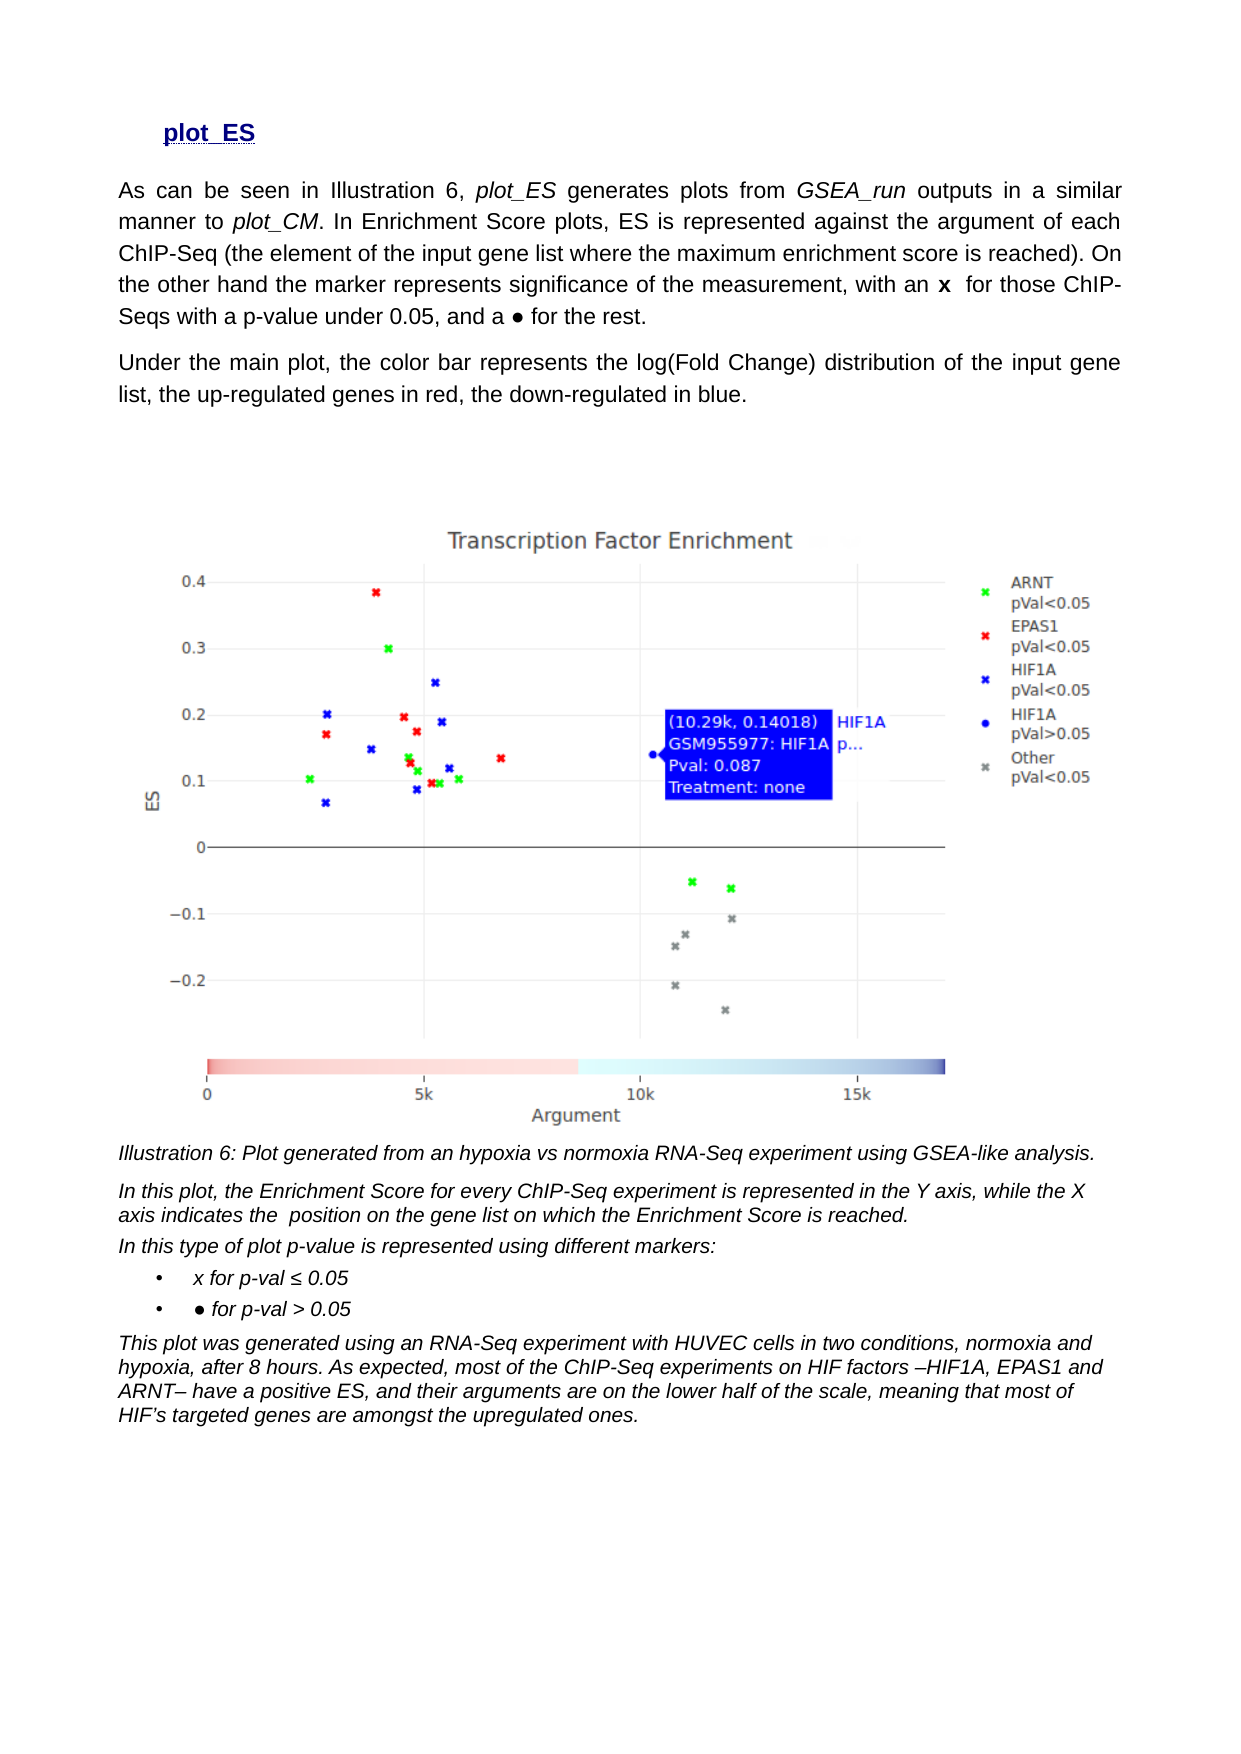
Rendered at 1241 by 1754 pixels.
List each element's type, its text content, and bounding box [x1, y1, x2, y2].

text This plot was generated using an RNA-Seq experiment with HUVEC cells in two conditions, normoxia and hypoxia, after 8 hours. As expected, most of the ChIP-Seq experiments on HIF factors –HIF1A, EPAS1 and ARNT– have a positive ES, and their arguments are on the lower half of the scale, meaning that most of HIF’s targeted genes are amongst the upregulated ones. [118, 1331, 1122, 1427]
subtitle plot_ES [163, 118, 1122, 147]
text As can be seen in Illustration 6, plot_ES generates plots from GSEA_run outputs in a similar manner to plot_CM. In Enrichment Score plots, ES is represented against the argument of each ChIP-Seq (the element of the input gene list where the maximum enrichment score is reached). On the other hand the marker represents significance of the measurement, with an x for those ChIP-Seqs with a p-value under 0.05, and a ● for the rest. [118, 177, 1122, 329]
text Under the main plot, the color bar represents the log(Fold Change) distribution of the input gene list, the up-regulated genes in red, the down-regulated in blue. [118, 349, 1122, 407]
list x for p-val ≤ 0.05 [156, 1265, 1122, 1289]
text In this type of plot p-value is represented using different markers: [118, 1234, 1122, 1258]
text In this plot, the Enrichment Score for every ChIP-Seq experiment is represented in the Y axis, while the X axis indicates the position on the gene list on which the Enrichment Score is reached. [118, 1178, 1122, 1226]
list ● for p-val > 0.05 [156, 1297, 1122, 1321]
picture [118, 519, 1123, 1141]
text Illustration 6: Plot generated from an hypoxia vs normoxia RNA-Seq experiment using GSEA-like analysis. [118, 1141, 1122, 1165]
